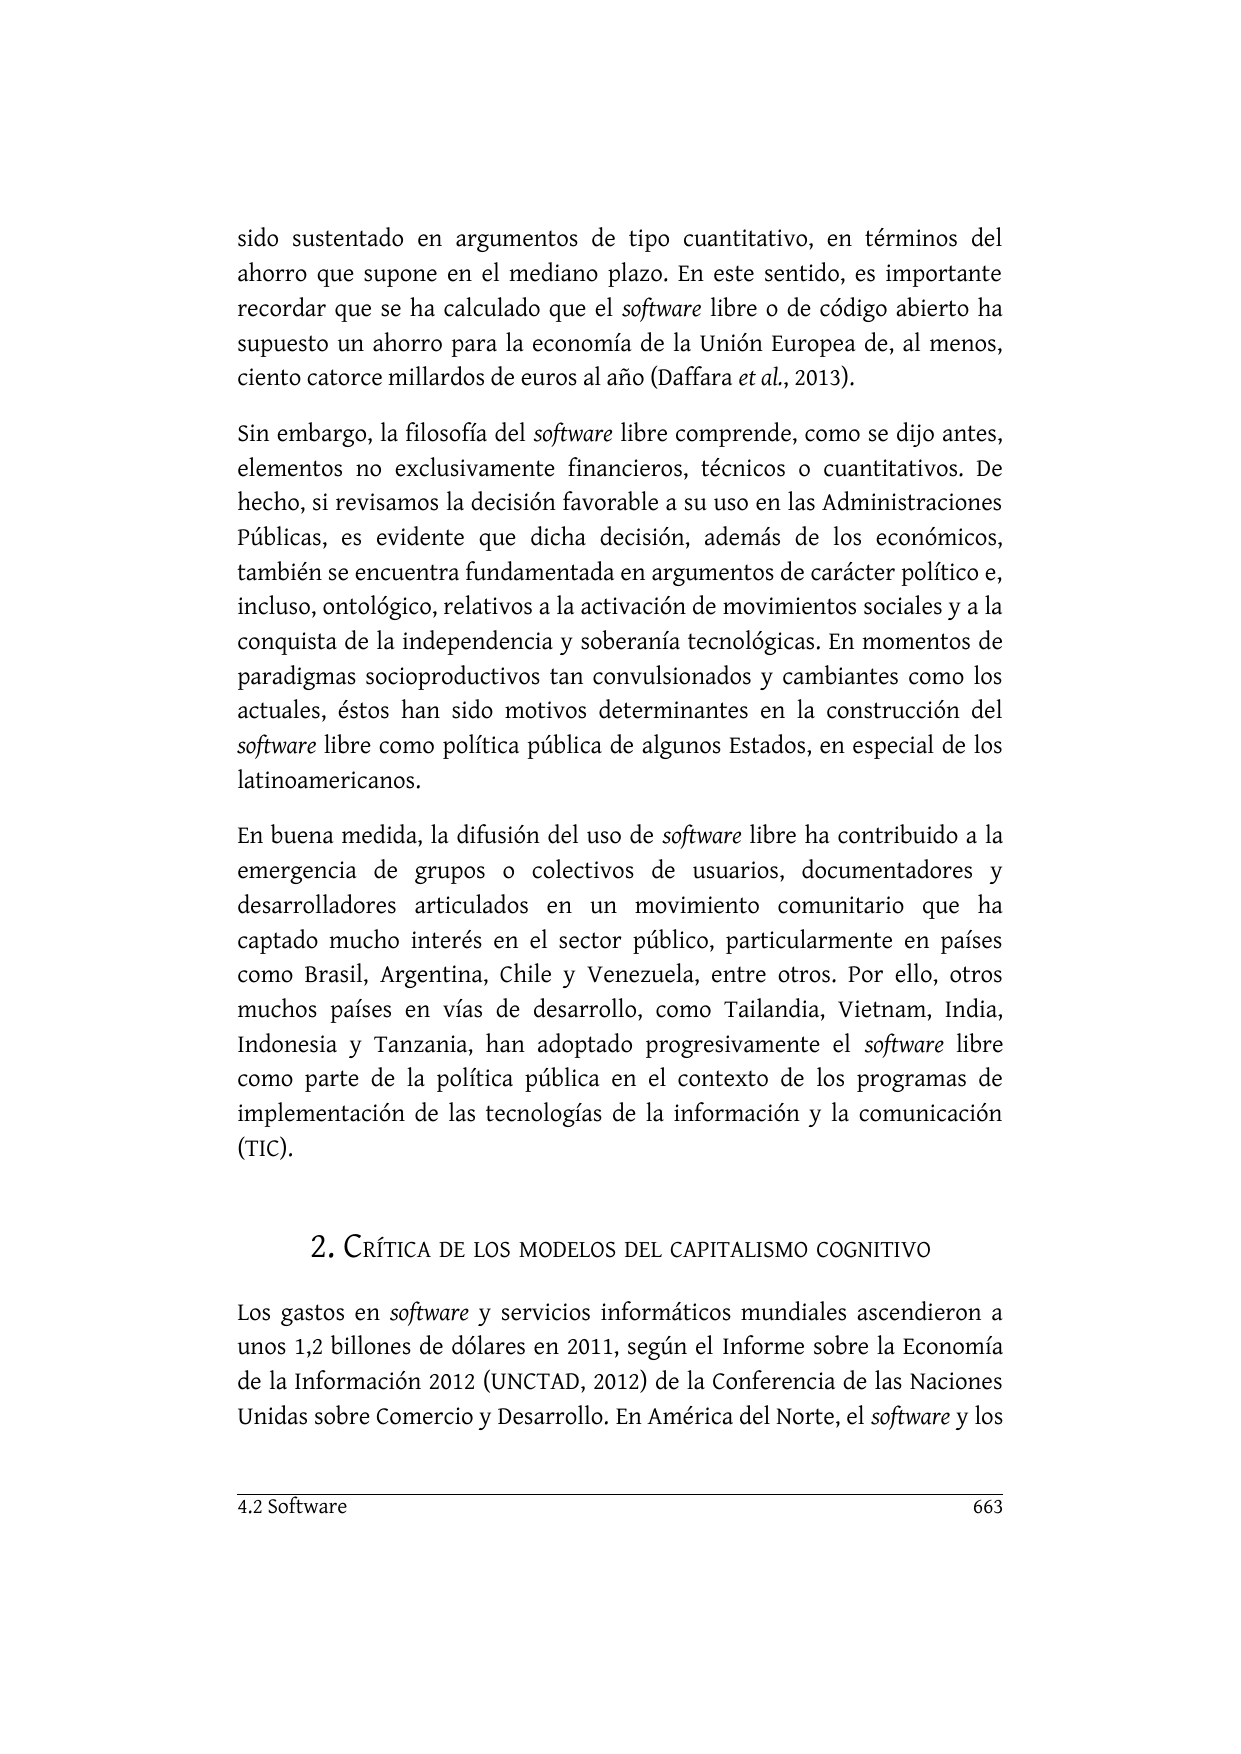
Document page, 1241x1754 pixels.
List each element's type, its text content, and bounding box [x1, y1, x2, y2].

text sido sustentado en argumentos de tipo cuantitativo, en términos del ahorro que supone en el mediano plazo. En este sentido, es importante recordar que se ha calculado que el software libre o de código abierto ha supuesto un ahorro para la economía de la Unión Europea de, al menos, ciento catorce millardos de euros al año (Daffara et al., 2013). [237, 225, 1003, 393]
text En buena medida, la difusión del uso de software libre ha contribuido a la emergencia de grupos o colectivos de usuarios, documentadores y desarrolladores articulados en un movimiento comunitario que ha captado mucho interés en el sector público, particularmente en países como Brasil, Argentina, Chile y Venezuela, entre otros. Por ello, otros muchos países en vías de desarrollo, como Tailandia, Vietnam, India, Indonesia y Tanzania, han adoptado progresivamente el software libre como parte de la política pública en el contexto de los programas de implementación de las tecnologías de la información y la comunicación (TIC). [237, 822, 1003, 1163]
subtitle Crítica de los modelos del capitalismo cognitivo [282, 1226, 958, 1268]
text Sin embargo, la filosofía del software libre comprende, como se dijo antes, elementos no exclusivamente financieros, técnicos o cuantitativos. De hecho, si revisamos la decisión favorable a su uso en las Administraciones Públicas, es evidente que dicha decisión, además de los económicos, también se encuentra fundamentada en argumentos de carácter político e, incluso, ontológico, relativos a la activación de movimientos sociales y a la conquista de la independencia y soberanía tecnológicas. En momentos de paradigmas socioproductivos tan convulsionados y cambiantes como los actuales, éstos han sido motivos determinantes en la construcción del software libre como política pública de algunos Estados, en especial de los latinoamericanos. [237, 419, 1003, 795]
text Los gastos en software y servicios informáticos mundiales ascendieron a unos 1,2 billones de dólares en 2011, según el Informe sobre la Economía de la Información 2012 (UNCTAD, 2012) de la Conferencia de las Naciones Unidas sobre Comercio y Desarrollo. En América del Norte, el software y los [237, 1298, 1003, 1431]
